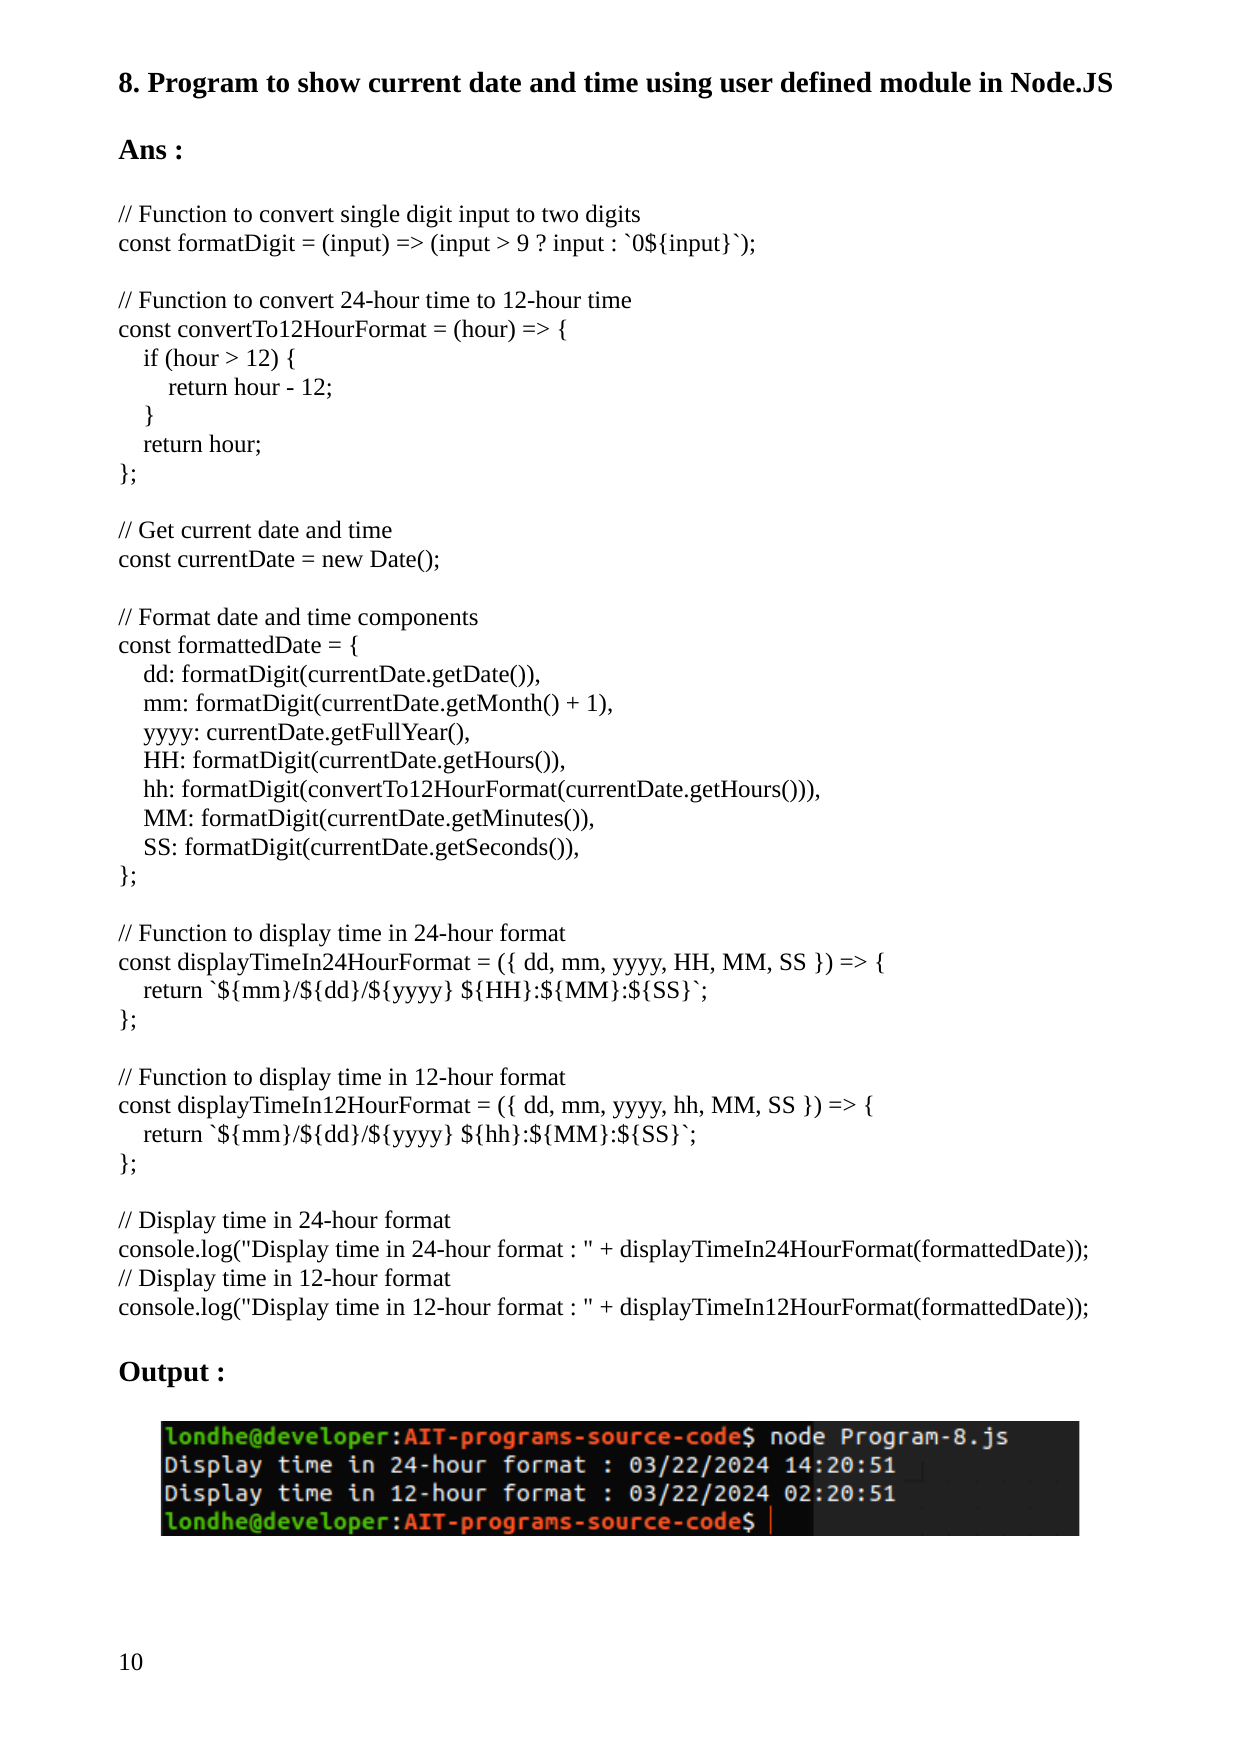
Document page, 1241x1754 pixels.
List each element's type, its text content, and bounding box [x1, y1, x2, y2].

text } [118, 401, 1122, 429]
text // Display time in 24-hour format [118, 1206, 1122, 1234]
text // Get current date and time [118, 516, 1122, 544]
text // Function to convert single digit input to two digits [118, 199, 1122, 228]
text return hour; [118, 429, 1122, 458]
text MM: formatDigit(currentDate.getMinutes()), [118, 803, 1122, 832]
text // Display time in 12-hour format [118, 1263, 1122, 1292]
text HH: formatDigit(currentDate.getHours()), [118, 746, 1122, 774]
text return hour - 12; [118, 372, 1122, 401]
text console.log("Display time in 24-hour format : " + displayTimeIn24HourFormat(formattedDate)); [118, 1234, 1122, 1263]
text dd: formatDigit(currentDate.getDate()), [118, 659, 1122, 688]
text const convertTo12HourFormat = (hour) => { [118, 314, 1122, 343]
text // Function to display time in 24-hour format [118, 918, 1122, 947]
text console.log("Display time in 12-hour format : " + displayTimeIn12HourFormat(formattedDate)); [118, 1292, 1122, 1321]
text Output : [118, 1354, 1122, 1388]
text const formatDigit = (input) => (input > 9 ? input : `0${input}`); [118, 228, 1122, 257]
text // Function to display time in 12-hour format [118, 1062, 1122, 1091]
text const formattedDate = { [118, 631, 1122, 659]
text mm: formatDigit(currentDate.getMonth() + 1), [118, 688, 1122, 717]
text yyyy: currentDate.getFullYear(), [118, 717, 1122, 746]
text if (hour > 12) { [118, 343, 1122, 372]
picture [160, 1421, 1080, 1536]
text 8. Program to show current date and time using user defined module in Node.JS [118, 65, 1122, 99]
text const currentDate = new Date(); [118, 544, 1122, 573]
text // Function to convert 24-hour time to 12-hour time [118, 286, 1122, 314]
text const displayTimeIn12HourFormat = ({ dd, mm, yyyy, hh, MM, SS }) => { [118, 1091, 1122, 1119]
text const displayTimeIn24HourFormat = ({ dd, mm, yyyy, HH, MM, SS }) => { [118, 947, 1122, 976]
text }; [118, 861, 1122, 889]
text // Format date and time components [118, 602, 1122, 631]
text return `${mm}/${dd}/${yyyy} ${hh}:${MM}:${SS}`; [118, 1119, 1122, 1148]
text return `${mm}/${dd}/${yyyy} ${HH}:${MM}:${SS}`; [118, 976, 1122, 1004]
text SS: formatDigit(currentDate.getSeconds()), [118, 832, 1122, 861]
text }; [118, 1004, 1122, 1033]
text hh: formatDigit(convertTo12HourFormat(currentDate.getHours())), [118, 774, 1122, 803]
text }; [118, 458, 1122, 487]
text }; [118, 1148, 1122, 1177]
text Ans : [118, 132, 1122, 166]
